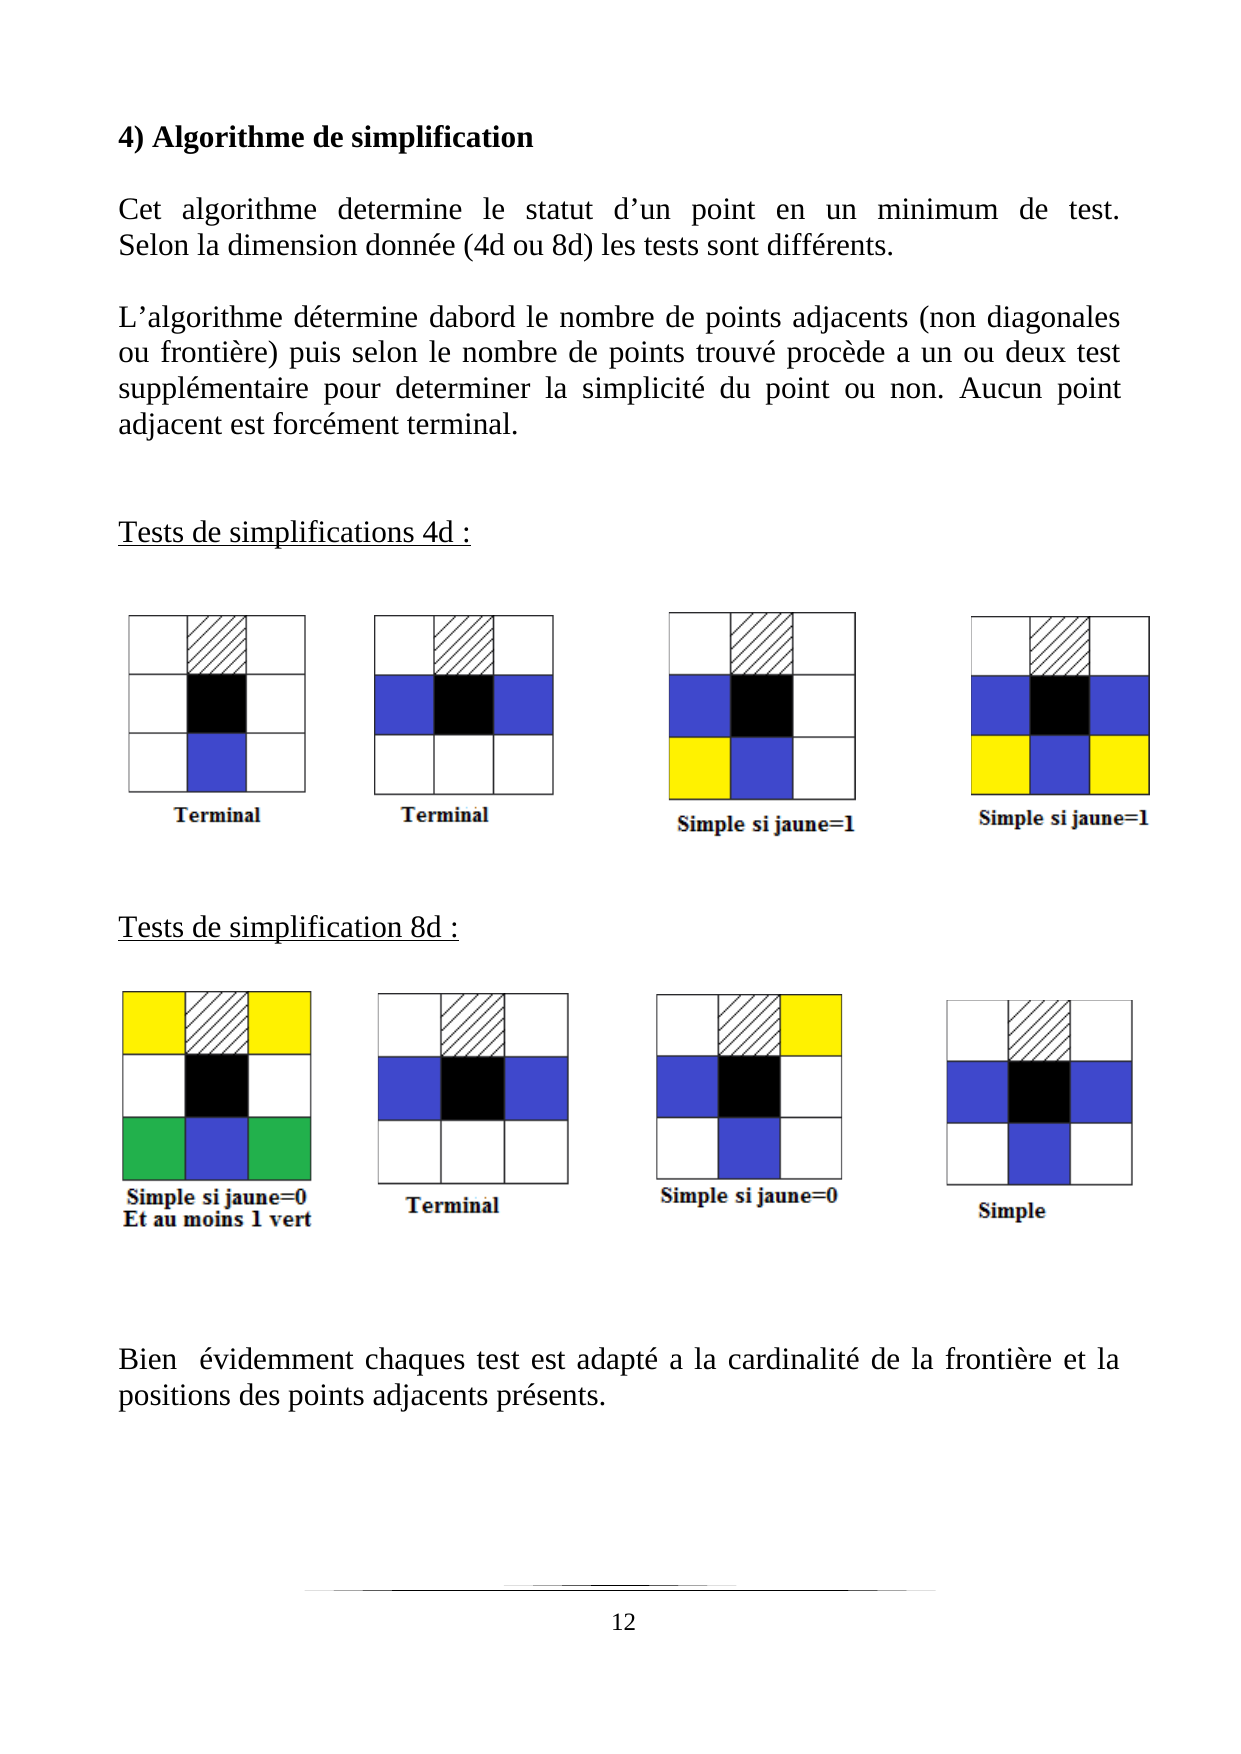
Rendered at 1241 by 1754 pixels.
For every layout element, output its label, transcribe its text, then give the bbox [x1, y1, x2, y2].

text L’algorithme détermine dabord le nombre de points adjacents (non diagonales ou frontière) puis selon le nombre de points trouvé procède a un ou deux test supplémentaire pour determiner la simplicité du point ou non. Aucun point adjacent est forcément terminal. [118, 298, 1122, 442]
picture [374, 615, 554, 837]
text Tests de simplification 8d : [118, 909, 1122, 945]
picture [377, 993, 569, 1229]
text Cet algorithme determine le statut d’un point en un minimum de test. Selon la dimension donnée (4d ou 8d) les tests sont différents. [118, 190, 1122, 262]
picture [656, 994, 843, 1223]
picture [122, 991, 312, 1244]
picture [971, 616, 1150, 837]
text Bien évidemment chaques test est adapté a la cardinalité de la frontière et la positions des points adjacents présents. [118, 1340, 1122, 1412]
picture [946, 1000, 1133, 1229]
picture [668, 612, 856, 844]
text Tests de simplifications 4d : [118, 513, 1122, 549]
picture [128, 615, 306, 834]
text 4) Algorithme de simplification [118, 118, 1122, 154]
